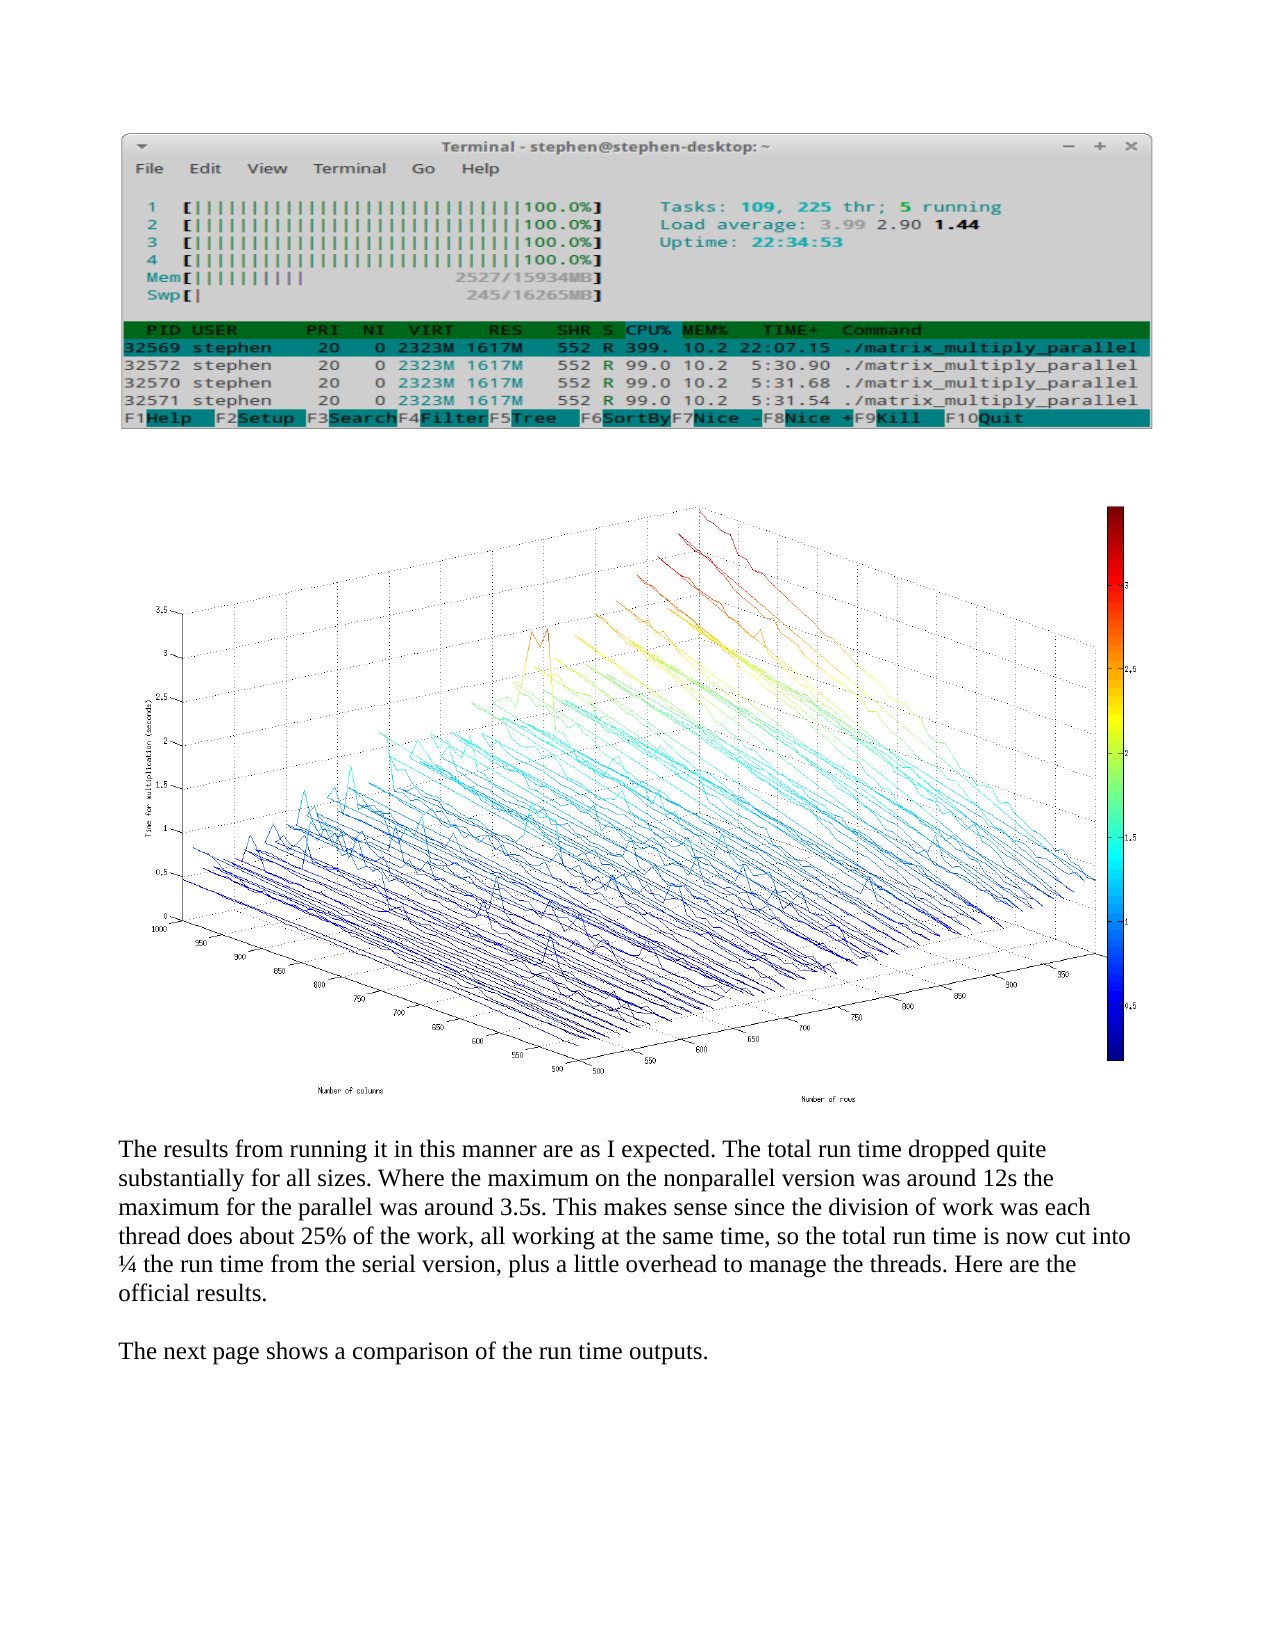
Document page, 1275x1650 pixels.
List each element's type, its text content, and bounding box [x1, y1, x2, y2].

picture [22, 457, 1253, 1135]
text The results from running it in this manner are as I expected. The total run time dropped quite substantially for all sizes. Where the maximum on the nonparallel version was around 12s the maximum for the parallel was around 3.5s. This makes sense since the division of work was each thread does about 25% of the work, all working at the same time, so the total run time is now cut into ¼ the run time from the serial version, plus a little overhead to manage the threads. Here are the official results. [118, 1135, 1151, 1307]
picture [121, 133, 1153, 429]
text The next page shows a comparison of the run time outputs. [118, 1336, 1151, 1364]
